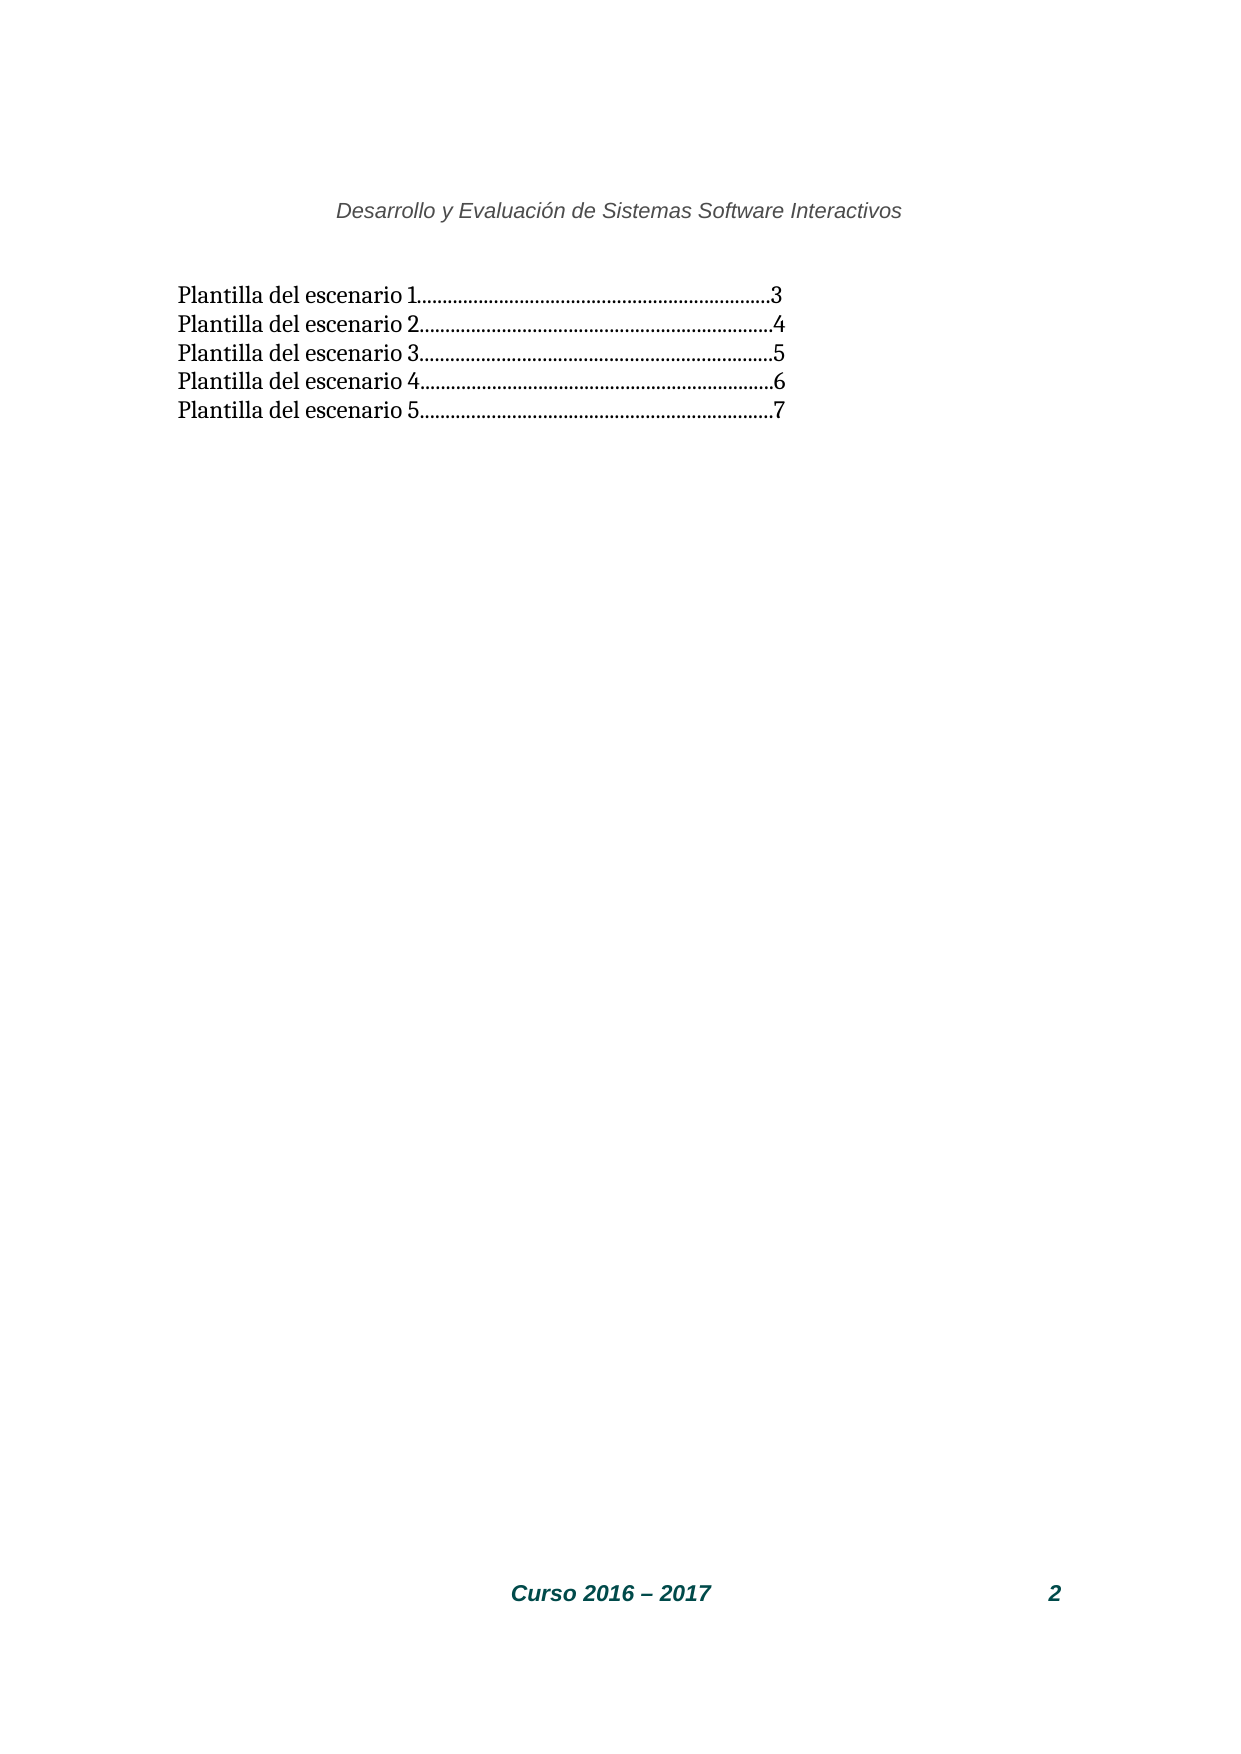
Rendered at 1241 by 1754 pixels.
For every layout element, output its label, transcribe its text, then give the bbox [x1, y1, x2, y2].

text Plantilla del escenario 3.....................................................................5 [177, 338, 1063, 367]
text Plantilla del escenario 1.....................................................................3 [177, 281, 1063, 310]
text Plantilla del escenario 5.....................................................................7 [177, 396, 1063, 425]
text Plantilla del escenario 2.....................................................................4 [177, 310, 1063, 338]
text Plantilla del escenario 4.....................................................................6 [177, 367, 1063, 396]
